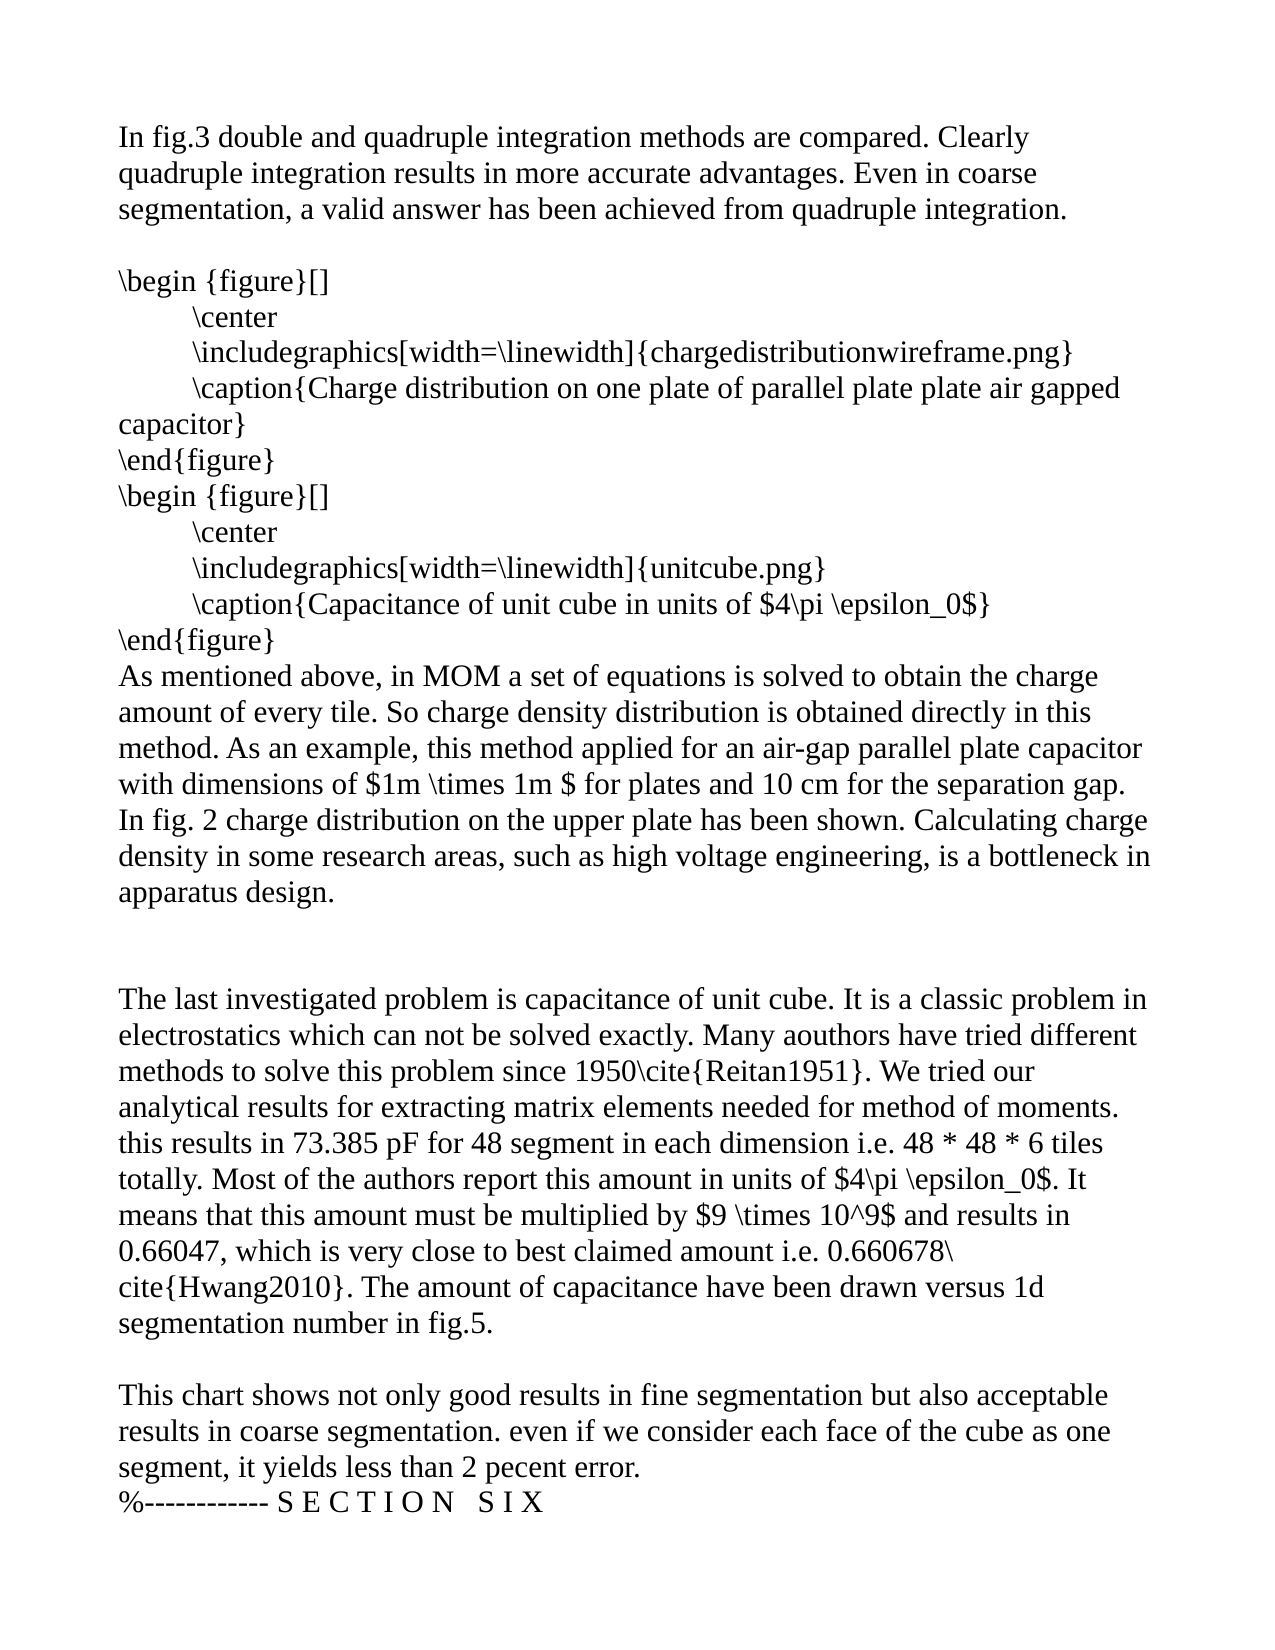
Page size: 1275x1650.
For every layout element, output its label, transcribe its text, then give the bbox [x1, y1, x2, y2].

text The last investigated problem is capacitance of unit cube. It is a classic problem in electrostatics which can not be solved exactly. Many aouthors have tried different methods to solve this problem since 1950\cite{Reitan1951}. We tried our analytical results for extracting matrix elements needed for method of moments. this results in 73.385 pF for 48 segment in each dimension i.e. 48 * 48 * 6 tiles totally. Most of the authors report this amount in units of $4\pi \epsilon_0$. It means that this amount must be multiplied by $9 \times 10^9$ and results in 0.66047, which is very close to best claimed amount i.e. 0.660678\cite{Hwang2010}. The amount of capacitance have been drawn versus 1d segmentation number in fig.5. [118, 981, 1157, 1340]
text \includegraphics[width=\linewidth] {unitcube.png} [118, 549, 1157, 585]
text \center [118, 298, 1157, 334]
text \end{figure} [118, 442, 1157, 477]
text \caption{Capacitance of unit cube in units of $4\pi \epsilon_0$} [118, 585, 1157, 621]
text \begin {figure}[] [118, 262, 1157, 298]
text \includegraphics[width=\linewidth] {chargedistributionwireframe.png} [118, 334, 1157, 370]
text %------------ S E C T I O N S I X [118, 1484, 1157, 1520]
text \end{figure} [118, 621, 1157, 657]
text This chart shows not only good results in fine segmentation but also acceptable results in coarse segmentation. even if we consider each face of the cube as one segment, it yields less than 2 pecent error. [118, 1376, 1157, 1484]
text \center [118, 513, 1157, 549]
text In fig.3 double and quadruple integration methods are compared. Clearly quadruple integration results in more accurate advantages. Even in coarse segmentation, a valid answer has been achieved from quadruple integration. [118, 118, 1157, 226]
text \begin {figure}[] [118, 477, 1157, 513]
text As mentioned above, in MOM a set of equations is solved to obtain the charge amount of every tile. So charge density distribution is obtained directly in this method. As an example, this method applied for an air-gap parallel plate capacitor with dimensions of $1m \times 1m $ for plates and 10 cm for the separation gap. In fig. 2 charge distribution on the upper plate has been shown. Calculating charge density in some research areas, such as high voltage engineering, is a bottleneck in apparatus design. [118, 657, 1157, 909]
text \caption{Charge distribution on one plate of parallel plate plate air gapped capacitor} [118, 370, 1157, 442]
